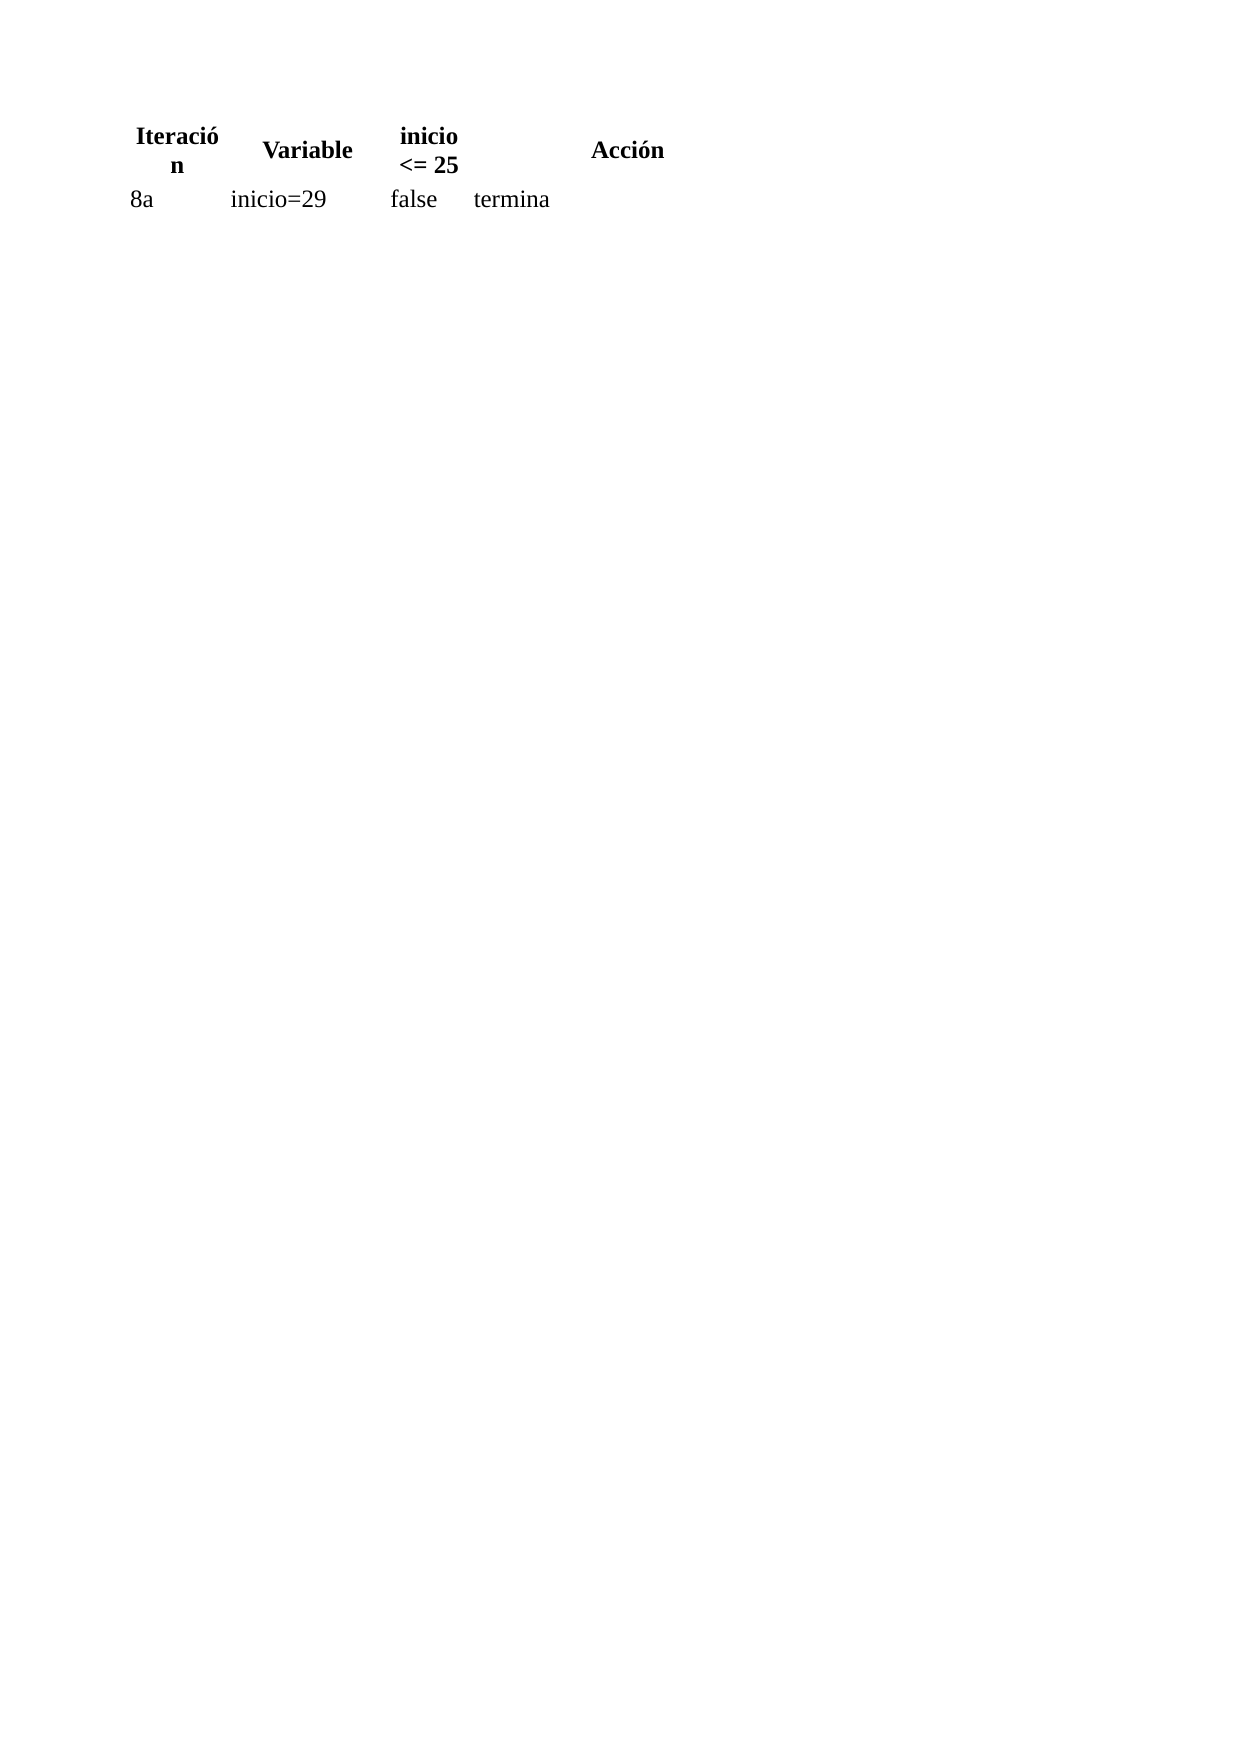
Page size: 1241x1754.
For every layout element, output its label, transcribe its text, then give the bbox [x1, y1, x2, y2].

table_header Acción [471, 118, 785, 181]
table_cell 8a [127, 181, 227, 216]
table_header inicio <= 25 [387, 118, 471, 181]
table_cell inicio=29 [228, 181, 387, 216]
table_cell termina [471, 181, 785, 216]
table_header Variable [228, 118, 387, 181]
table_cell false [387, 181, 471, 216]
table_header Iteración [127, 118, 227, 181]
